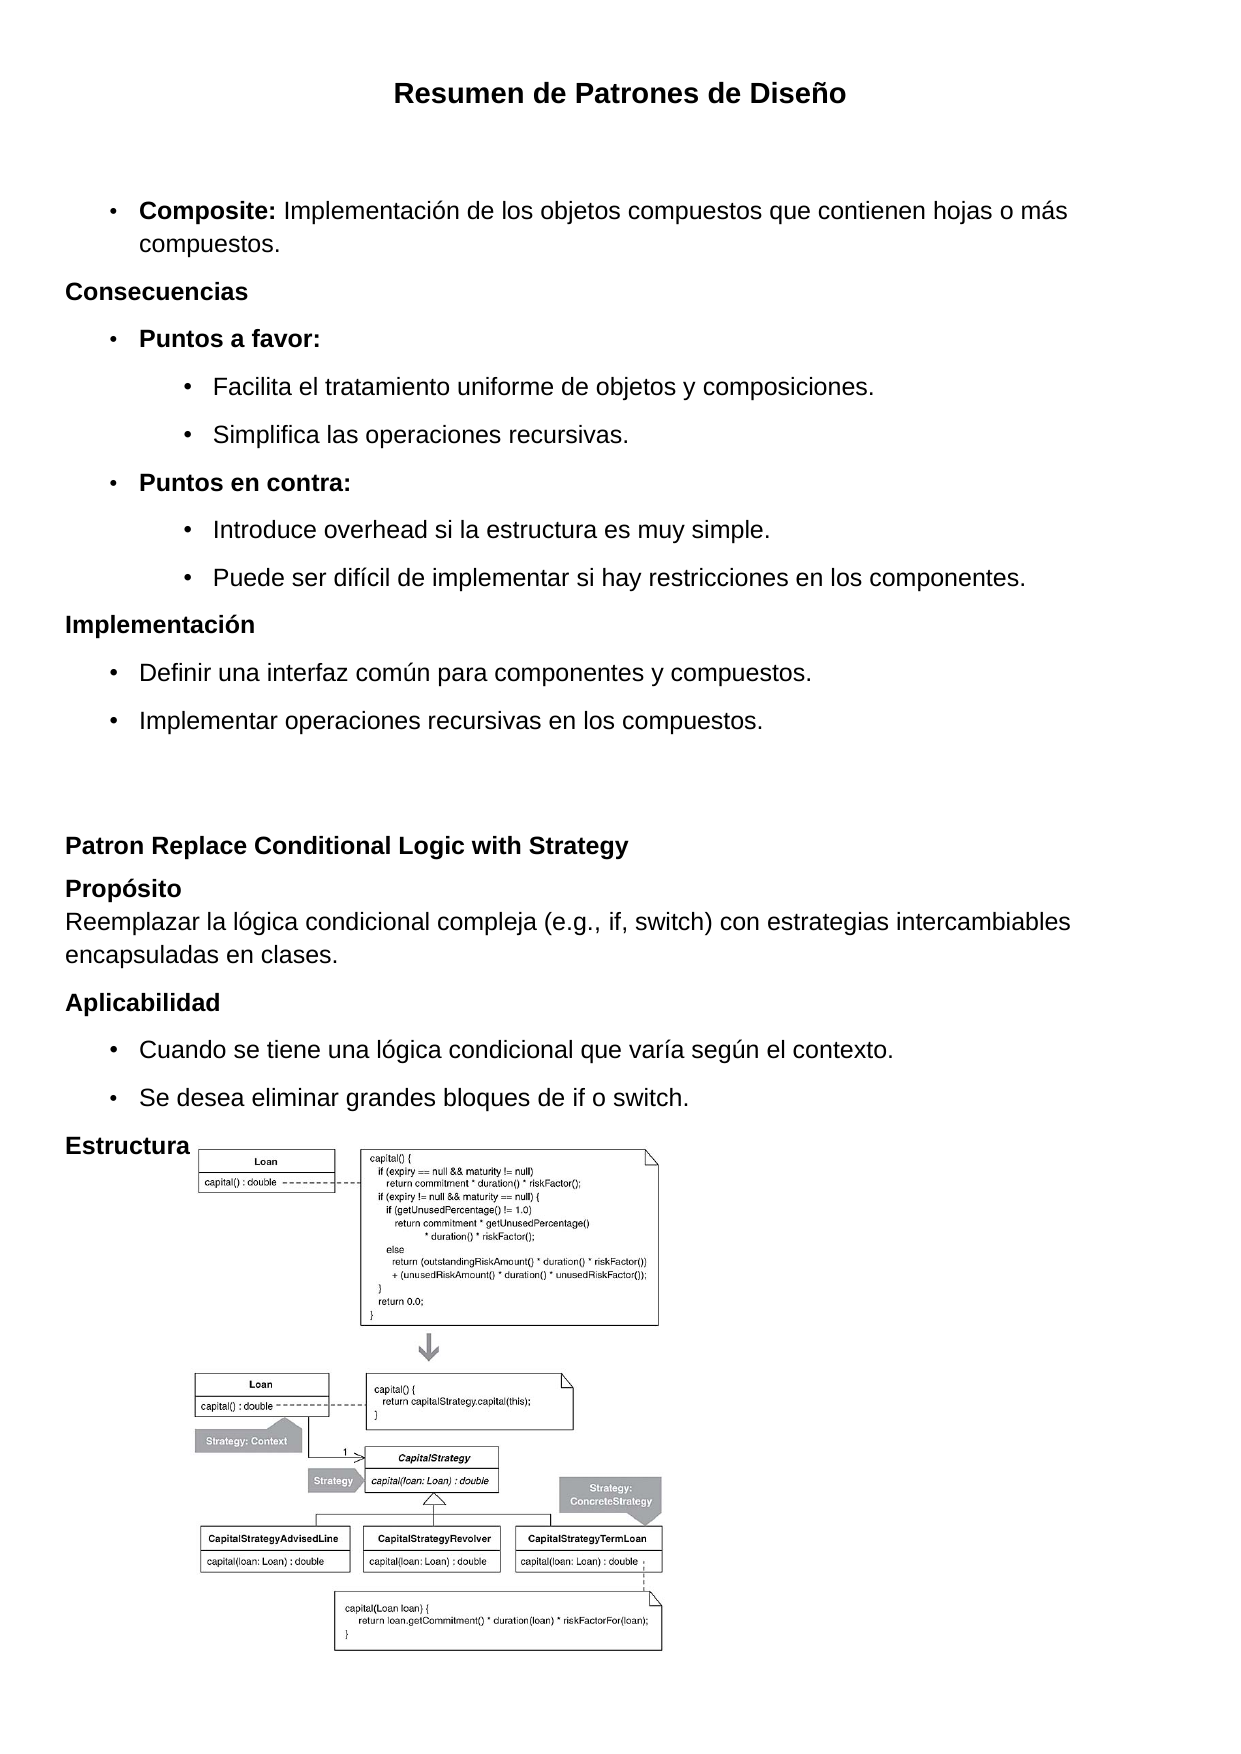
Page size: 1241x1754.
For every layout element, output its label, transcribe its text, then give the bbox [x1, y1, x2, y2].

list Se desea eliminar grandes bloques de if o switch. [109, 1083, 1175, 1112]
subtitle Patron Replace Conditional Logic with Strategy [65, 831, 1175, 860]
list Definir una interfaz común para componentes y compuestos. [109, 658, 1175, 687]
list Composite: Implementación de los objetos compuestos que contienen hojas o más compuestos. [109, 196, 1175, 258]
text Propósito Reemplazar la lógica condicional compleja (e.g., if, switch) con estrategias intercambiables encapsuladas en clases. [65, 874, 1175, 969]
text Estructura [65, 1131, 1175, 1659]
list Simplifica las operaciones recursivas. [183, 420, 1175, 449]
text Consecuencias [65, 277, 1175, 306]
text Implementación [65, 611, 1175, 639]
list Implementar operaciones recursivas en los compuestos. [109, 706, 1175, 735]
text Aplicabilidad [65, 988, 1175, 1017]
list Facilita el tratamiento uniforme de objetos y composiciones. [183, 372, 1175, 401]
list Puntos a favor: [109, 324, 1175, 353]
list Puntos en contra: [109, 467, 1175, 496]
list Puede ser difícil de implementar si hay restricciones en los componentes. [183, 563, 1175, 592]
picture [190, 1139, 667, 1660]
list Introduce overhead si la estructura es muy simple. [183, 515, 1175, 544]
list Cuando se tiene una lógica condicional que varía según el contexto. [109, 1036, 1175, 1064]
